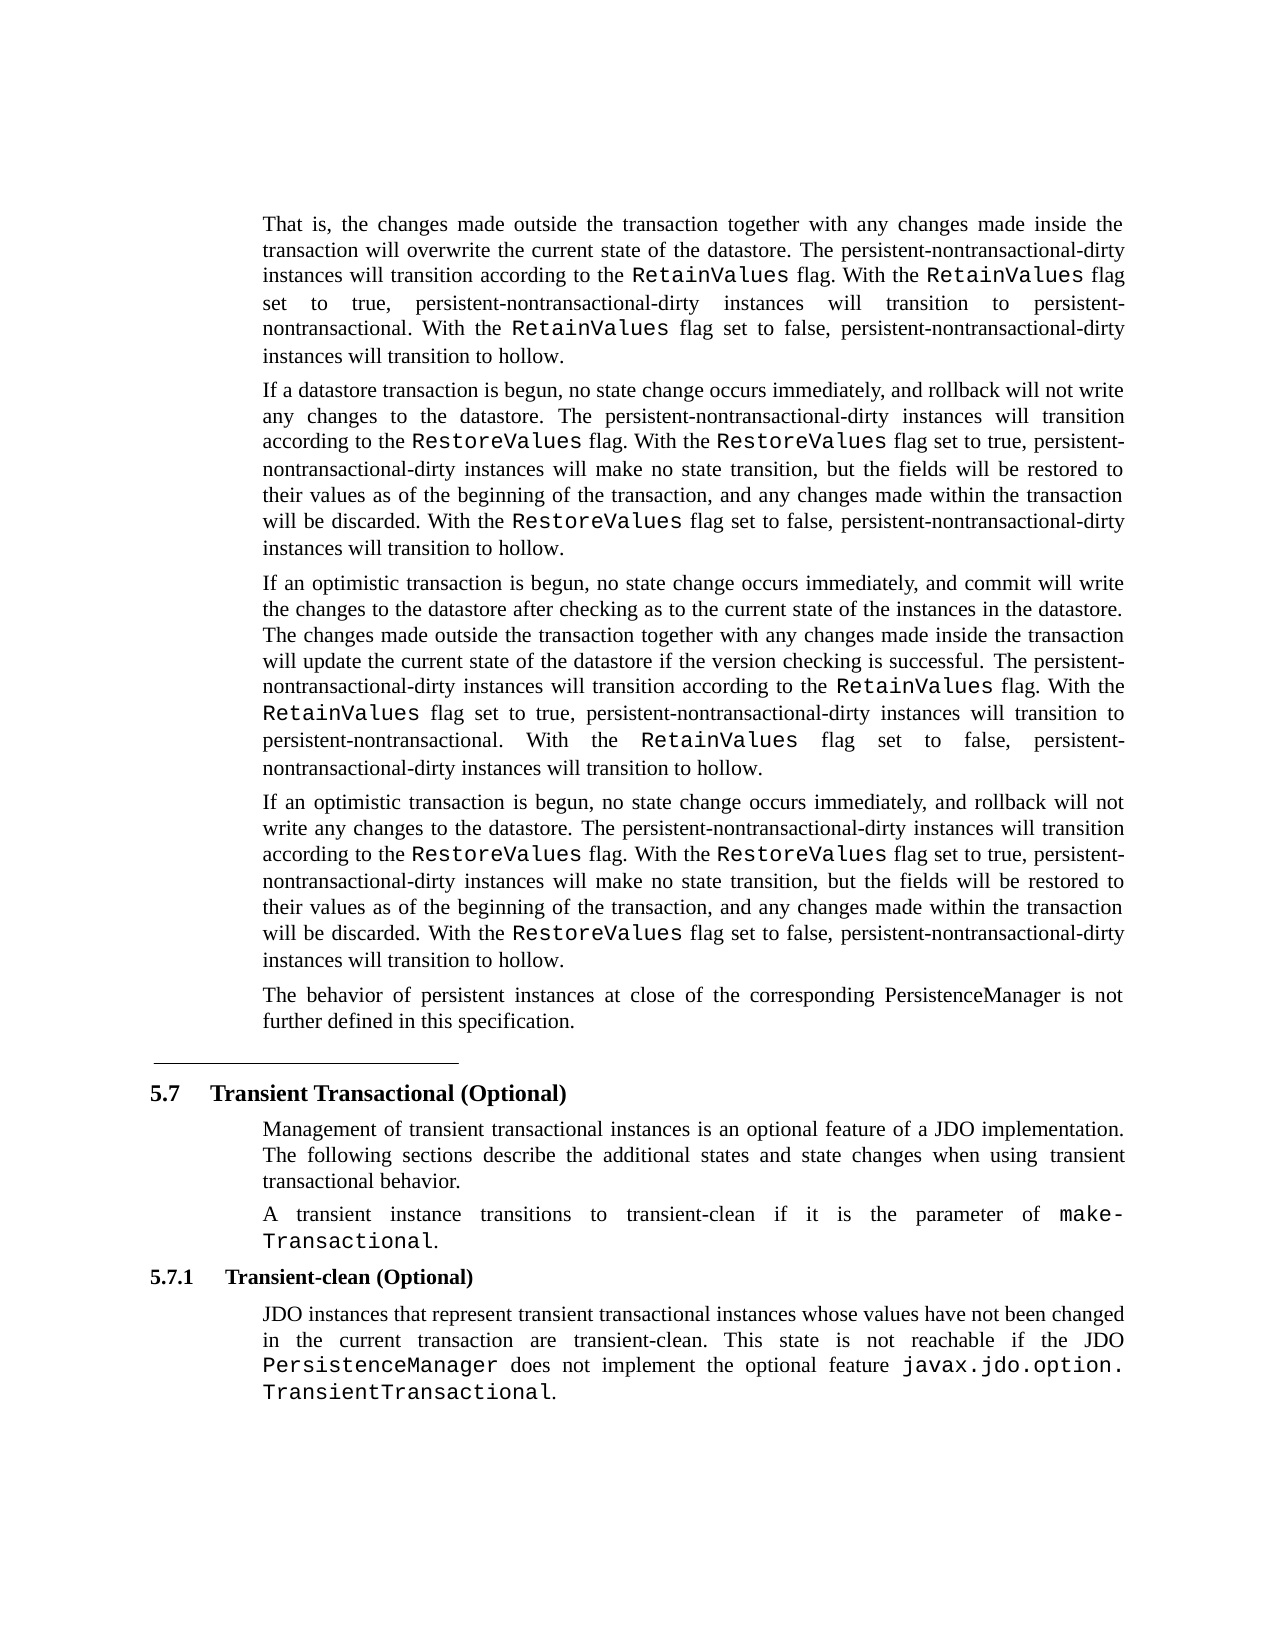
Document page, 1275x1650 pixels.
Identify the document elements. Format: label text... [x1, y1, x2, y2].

text JDO instances that represent transient transactional instances whose values have not been changed in the current transaction are transient-clean. This state is not reachable if the JDO PersistenceManager does not implement the optional feature javax.jdo.option. TransientTransactional. [262, 1300, 1125, 1406]
text A5.6.2-4 [If a datastore transaction is begun, no state change occurs immediately, and commit will write the changes to the datastore with no checking as to the current state of the instances in the datastore. That is, the changes made outside the transaction together with any changes made inside the transaction will overwrite the current state of the datastore.] A5.6.2-5 [The persistent-nontransactional-dirty instances will transition according to the RetainValues flag. With the RetainValues flag set to true, persistent-nontransactional-dirty instances will transition to persistent-nontransactional. With the RetainValues flag set to false, persistent-nontransactional-dirty instances will transition to hollow. ] [262, 210, 1125, 368]
text Management of transient transactional instances is an optional feature of a JDO implementation. The following sections describe the additional states and state changes when using transient transactional behavior. [262, 1115, 1125, 1193]
text A5.6.2-6 [If a datastore transaction is begun, no state change occurs immediately, and rollback will not write any changes to the datastore.] A5.6.2-7 [The persistent-nontransactional-dirty instances will transition according to the RestoreValues flag. With the RestoreValues flag set to true, persistent-nontransactional-dirty instances will make no state transition, but the fields will be restored to their values as of the beginning of the transaction, and any changes made within the transaction will be discarded. With the RestoreValues flag set to false, persistent-nontransactional-dirty instances will transition to hollow.] [262, 376, 1125, 561]
subtitle Transient-clean (Optional) [150, 1263, 1125, 1289]
subtitle Transient Transactional (Optional) [150, 1079, 1125, 1106]
text A5.7-1 [ A transient instance transitions to transient-clean if it is the parameter of make-Transactional.] [262, 1201, 1125, 1255]
text The behavior of persistent instances at close of the corresponding PersistenceManager is not further defined in this specification. [262, 981, 1125, 1033]
text A5.6.2-8 [If an optimistic transaction is begun, no state change occurs immediately, and commit will write the changes to the datastore after checking as to the current state of the instances in the datastore. The changes made outside the transaction together with any changes made inside the transaction will update the current state of the datastore if the version checking is successful.] A5.6.2-9 [The persistent-nontransactional-dirty instances will transition according to the RetainValues flag. With the RetainValues flag set to true, persistent-nontransactional-dirty instances will transition to persistent-nontransactional. With the RetainValues flag set to false, persistent-nontransactional-dirty instances will transition to hollow.] [262, 569, 1125, 780]
text A5.6.2-10 [If an optimistic transaction is begun, no state change occurs immediately, and rollback will not write any changes to the datastore. ] A5.6.2-11 [The persistent-nontransactional-dirty instances will transition according to the RestoreValues flag. ] A5.6.2-12 [With the RestoreValues flag set to true, persistent-nontransactional-dirty instances will make no state transition, ] A5.6.2-13 [but the fields will be restored to their values as of the beginning of the transaction, and any changes made within the transaction will be discarded. ] A5.6.2-14 [With the RestoreValues flag set to false, persistent-nontransactional-dirty instances will transition to hollow.] [262, 788, 1125, 973]
